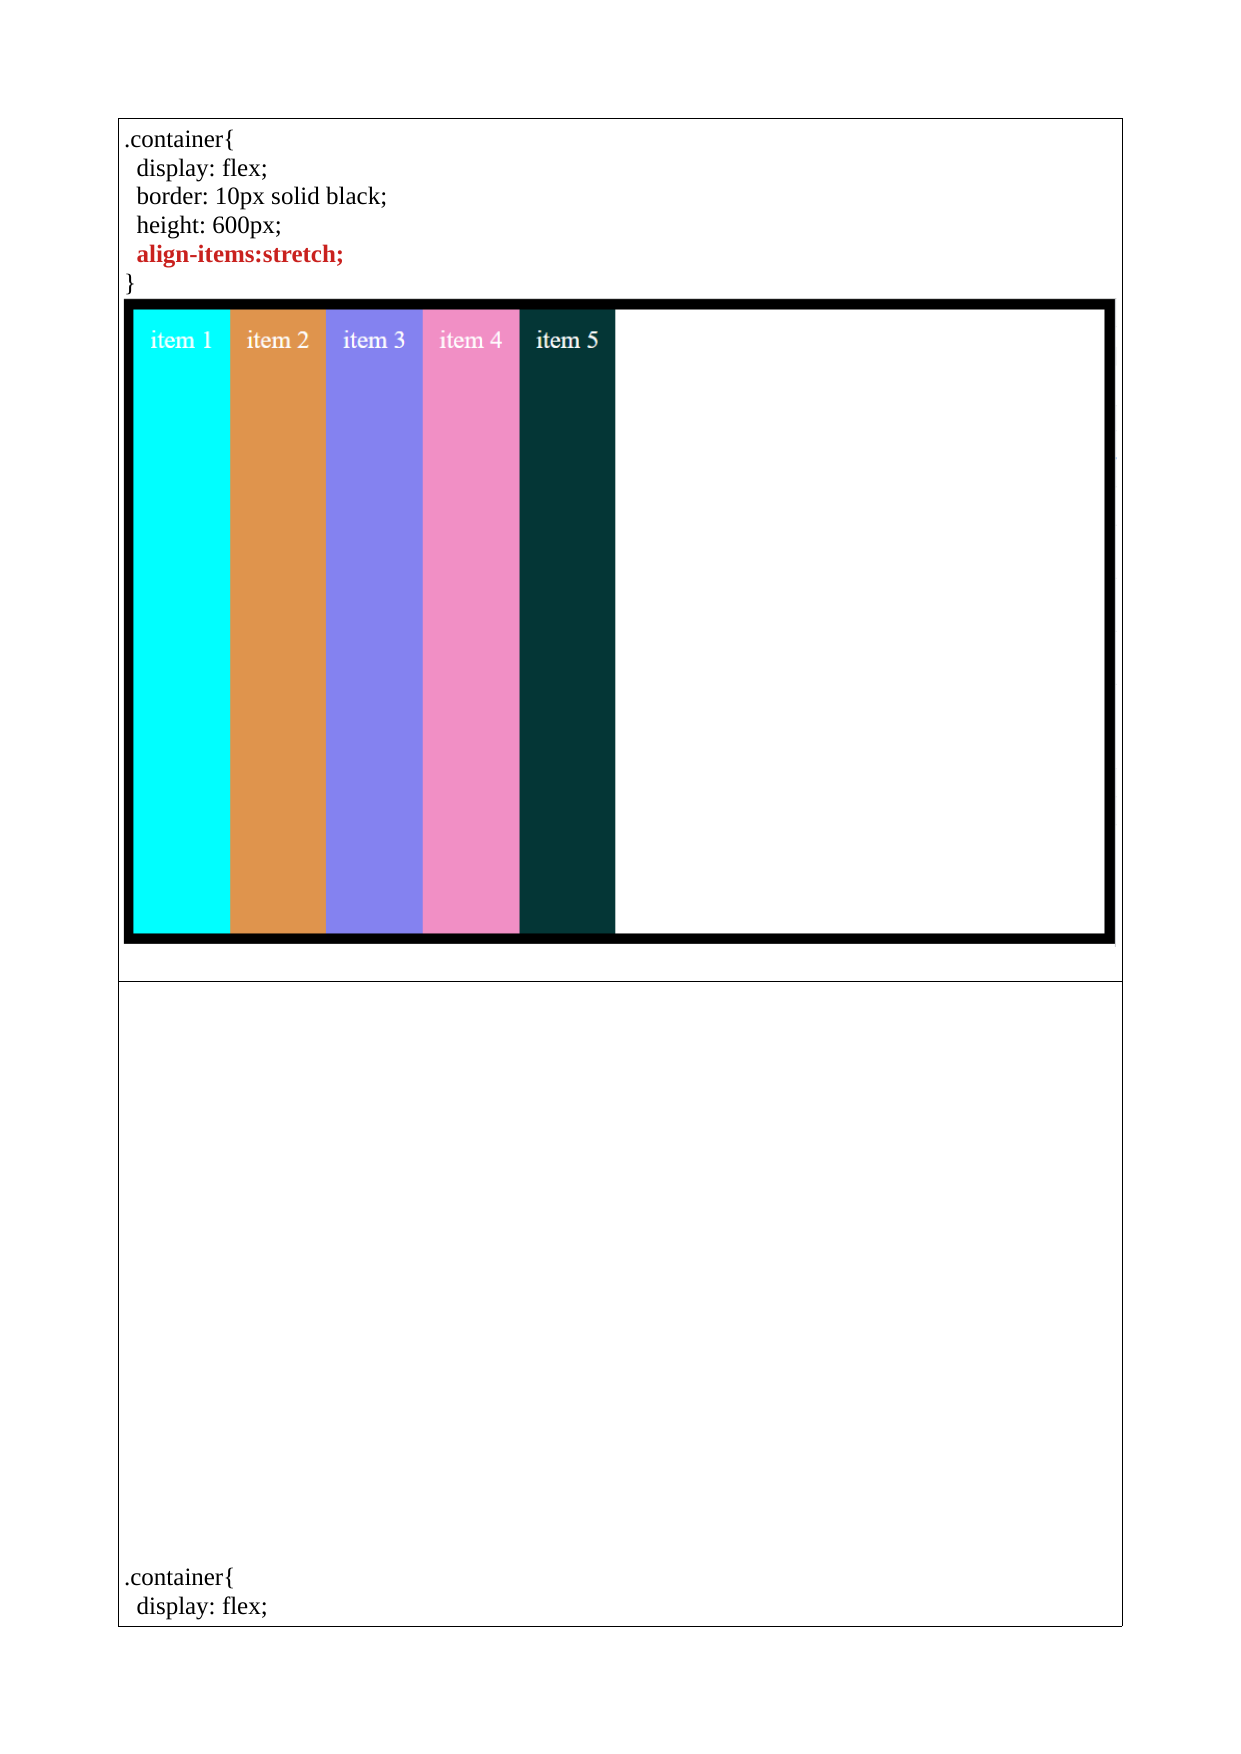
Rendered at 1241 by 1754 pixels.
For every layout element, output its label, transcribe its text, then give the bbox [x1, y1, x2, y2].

table_cell .container{ display: flex; border: 10px solid black; height: 600px; align-items:stretch; } [119, 119, 1122, 981]
picture [123, 296, 1117, 947]
table_cell .container{ display: flex; [119, 982, 1122, 1626]
